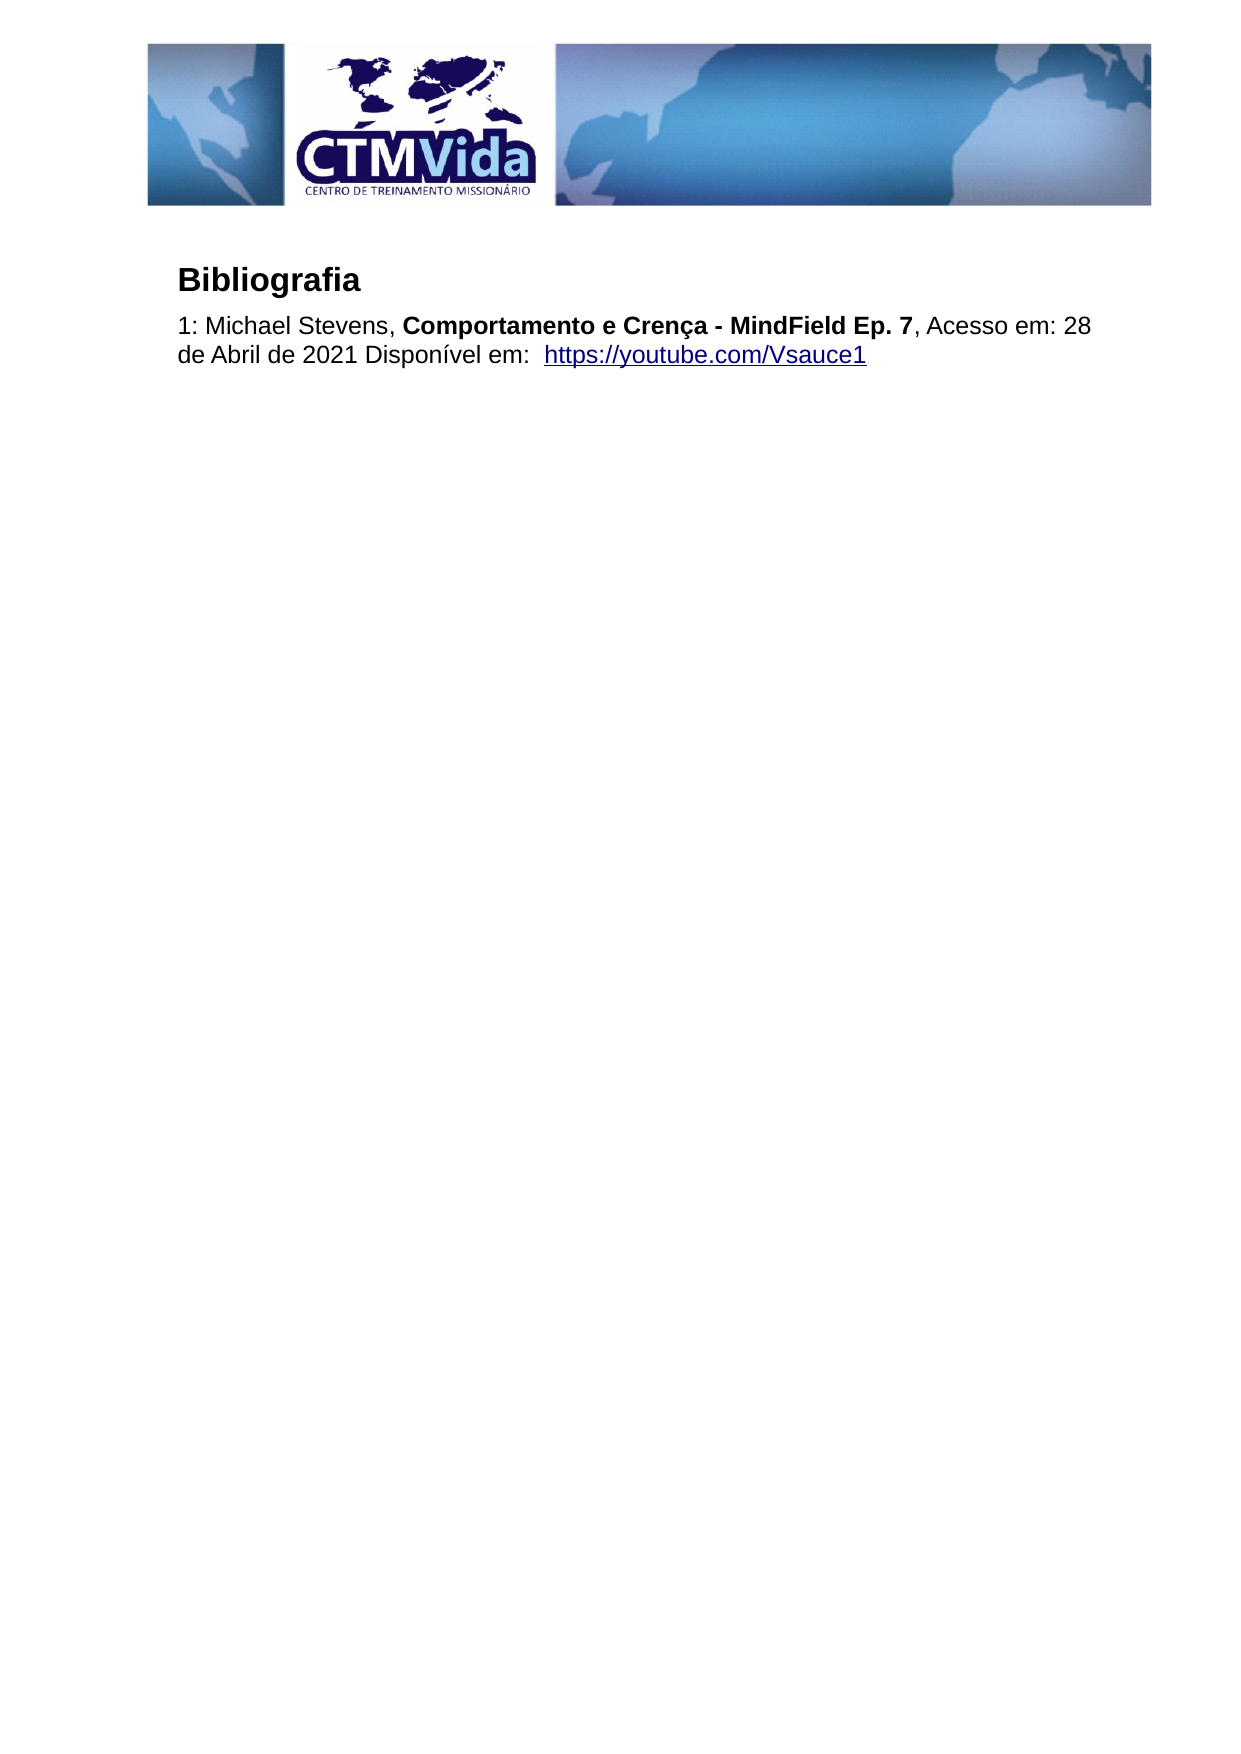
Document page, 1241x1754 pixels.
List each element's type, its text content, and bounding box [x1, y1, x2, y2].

picture [147, 43, 1152, 206]
subtitle Bibliografia [177, 260, 1122, 299]
text 1: Michael Stevens, Comportamento e Crença - MindField Ep. 7, Acesso em: 28 de Abril de 2021 Disponível em: https://youtube.com/Vsauce1 [177, 311, 1122, 369]
